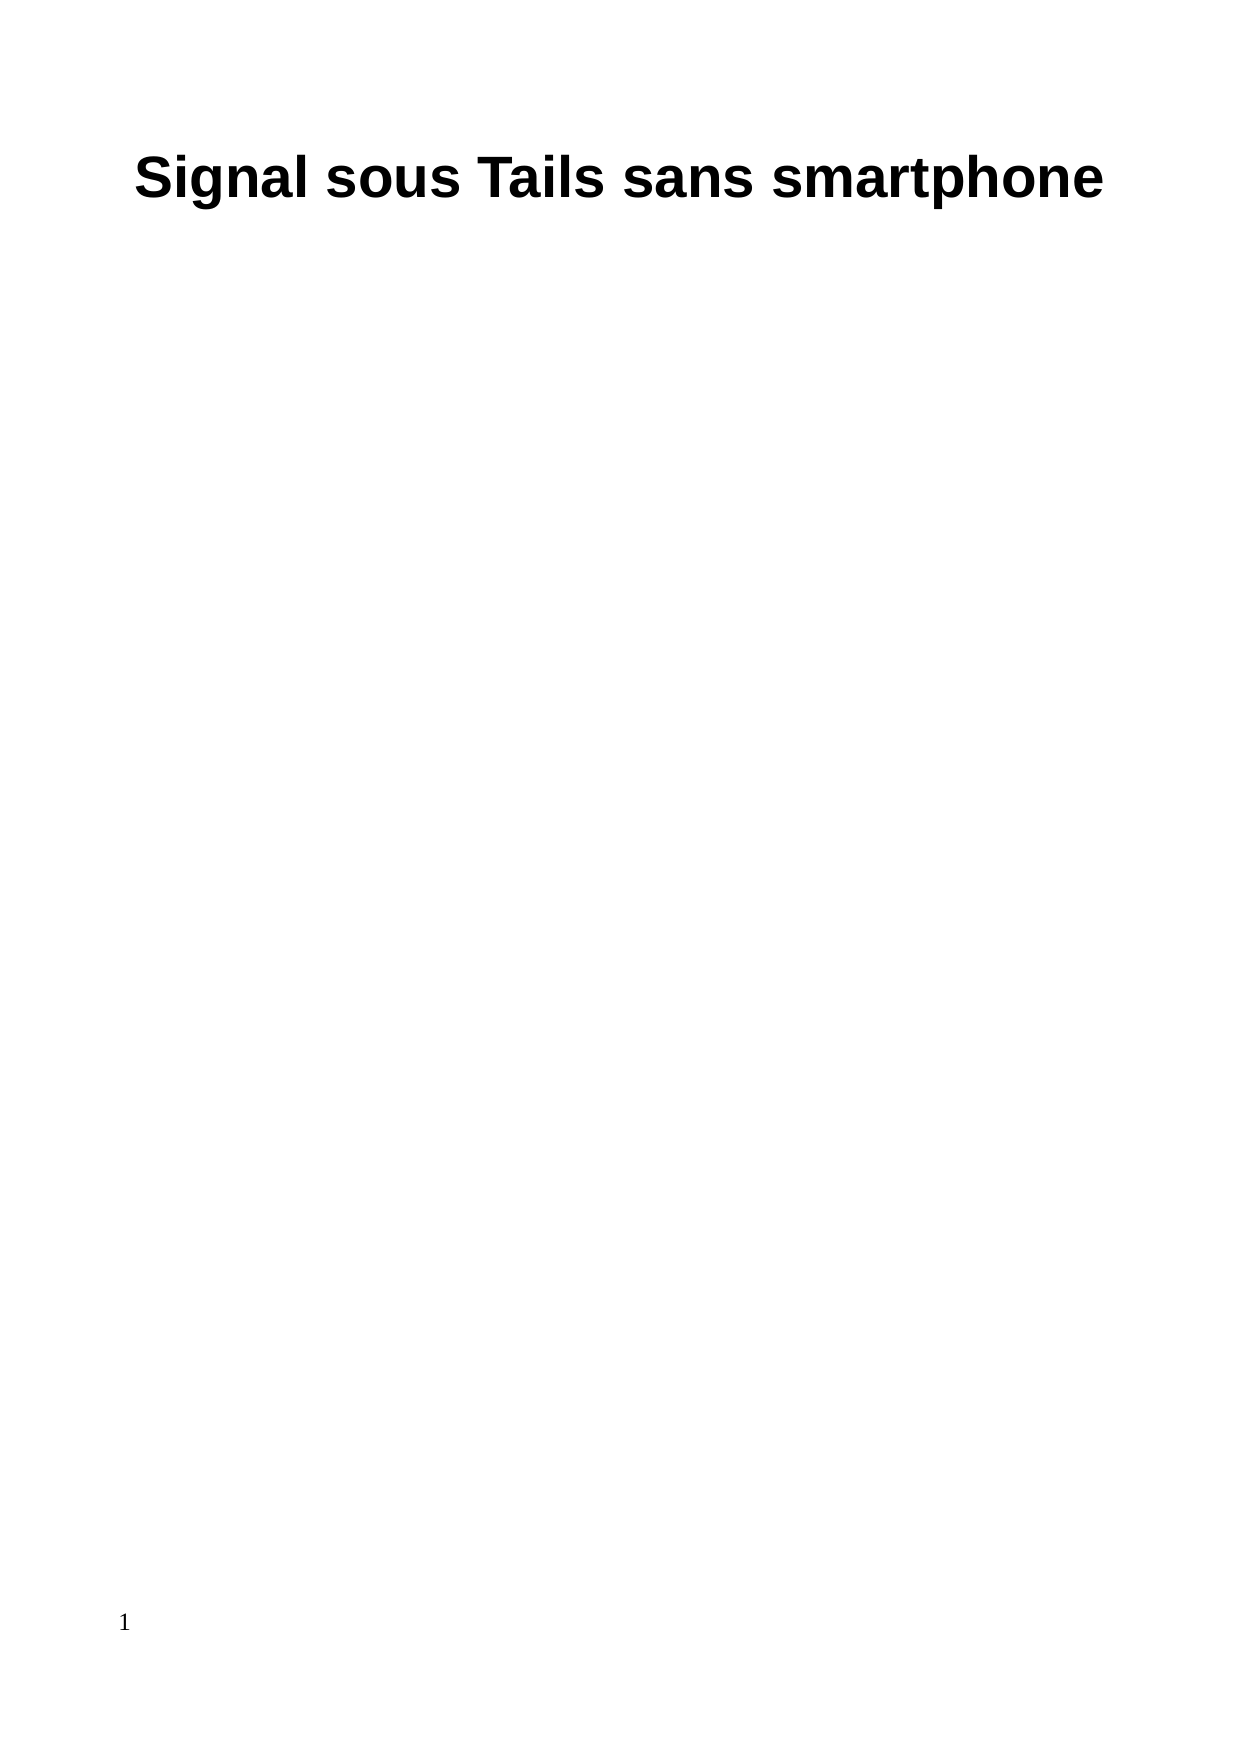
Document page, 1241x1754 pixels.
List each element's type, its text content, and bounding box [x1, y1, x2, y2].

title Signal sous Tails sans smartphone [118, 143, 1122, 210]
